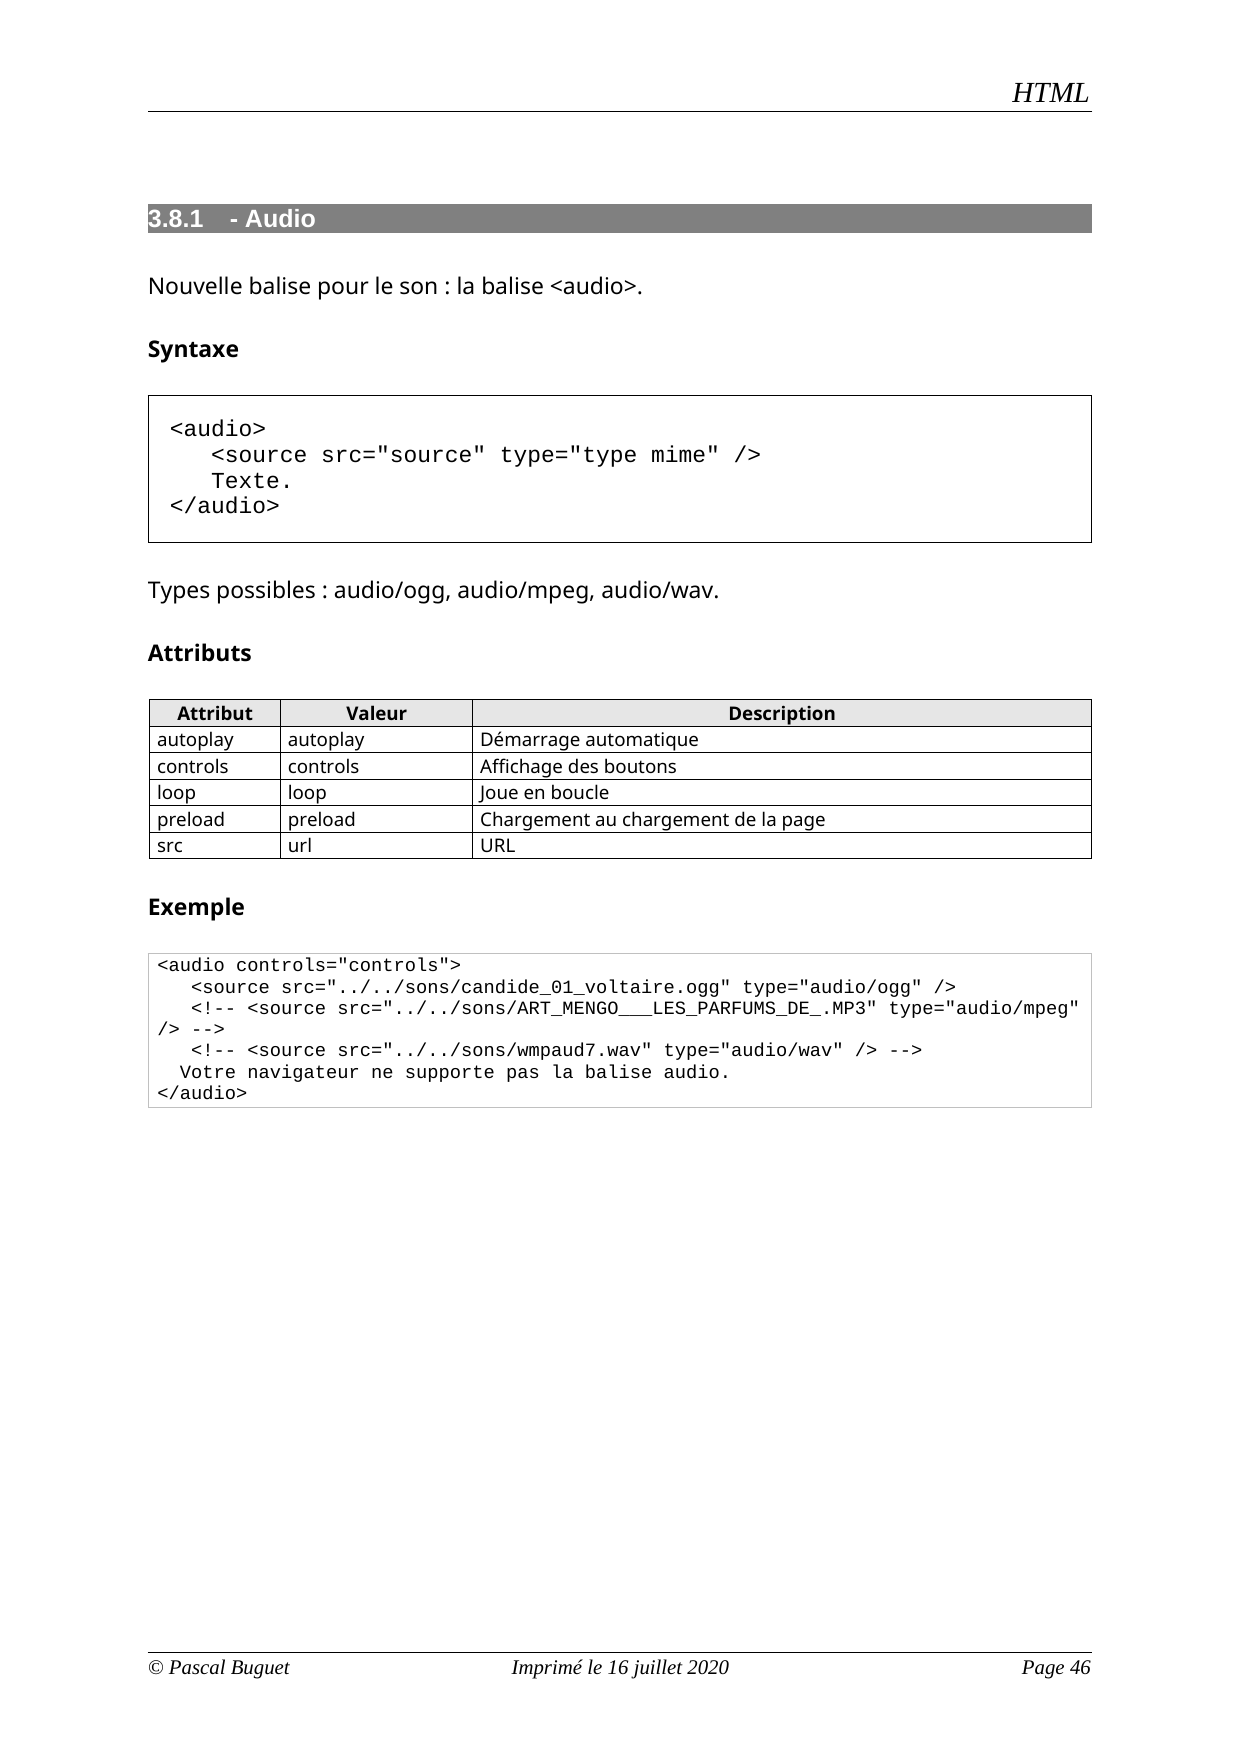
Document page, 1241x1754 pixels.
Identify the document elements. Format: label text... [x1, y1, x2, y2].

text Syntaxe [148, 333, 1092, 364]
table_header Valeur [281, 700, 472, 726]
table_cell URL [473, 833, 1091, 858]
text <audio> [149, 396, 1091, 421]
text <source src="source" type="type mime" /> [149, 421, 1091, 447]
table_cell Chargement au chargement de la page [473, 806, 1091, 832]
table_cell loop [150, 780, 280, 805]
text Texte. [149, 447, 1091, 473]
table_cell src [150, 833, 280, 858]
table_cell autoplay [281, 727, 472, 752]
table_cell controls [150, 753, 280, 779]
table_cell loop [281, 780, 472, 805]
text Votre navigateur ne supporte pas la balise audio. [149, 1059, 1091, 1081]
table_cell url [281, 833, 472, 858]
text Types possibles : audio/ogg, audio/mpeg, audio/wav. [148, 574, 1092, 605]
table_cell autoplay [150, 727, 280, 752]
text <!-- <source src="../../sons/ART_MENGO___LES_PARFUMS_DE_.MP3" type="audio/mpeg" /> --> [149, 996, 1091, 1038]
text <audio controls="controls"> [149, 954, 1091, 974]
table_cell Affichage des boutons [473, 753, 1091, 779]
table_cell preload [281, 806, 472, 832]
text Nouvelle balise pour le son : la balise <audio>. [148, 270, 1092, 301]
text </audio> [149, 473, 1091, 542]
text <!-- <source src="../../sons/wmpaud7.wav" type="audio/wav" /> --> [149, 1038, 1091, 1059]
text <source src="../../sons/candide_01_voltaire.ogg" type="audio/ogg" /> [149, 974, 1091, 996]
text Exemple [148, 891, 1092, 922]
subtitle - Audio [148, 204, 1092, 233]
table_header Description [473, 700, 1091, 726]
table_header Attribut [150, 700, 280, 726]
table_cell Démarrage automatique [473, 727, 1091, 752]
table_cell preload [150, 806, 280, 832]
text Attributs [148, 636, 1092, 668]
table_cell controls [281, 753, 472, 779]
text </audio> [149, 1081, 1091, 1107]
table_cell Joue en boucle [473, 780, 1091, 805]
